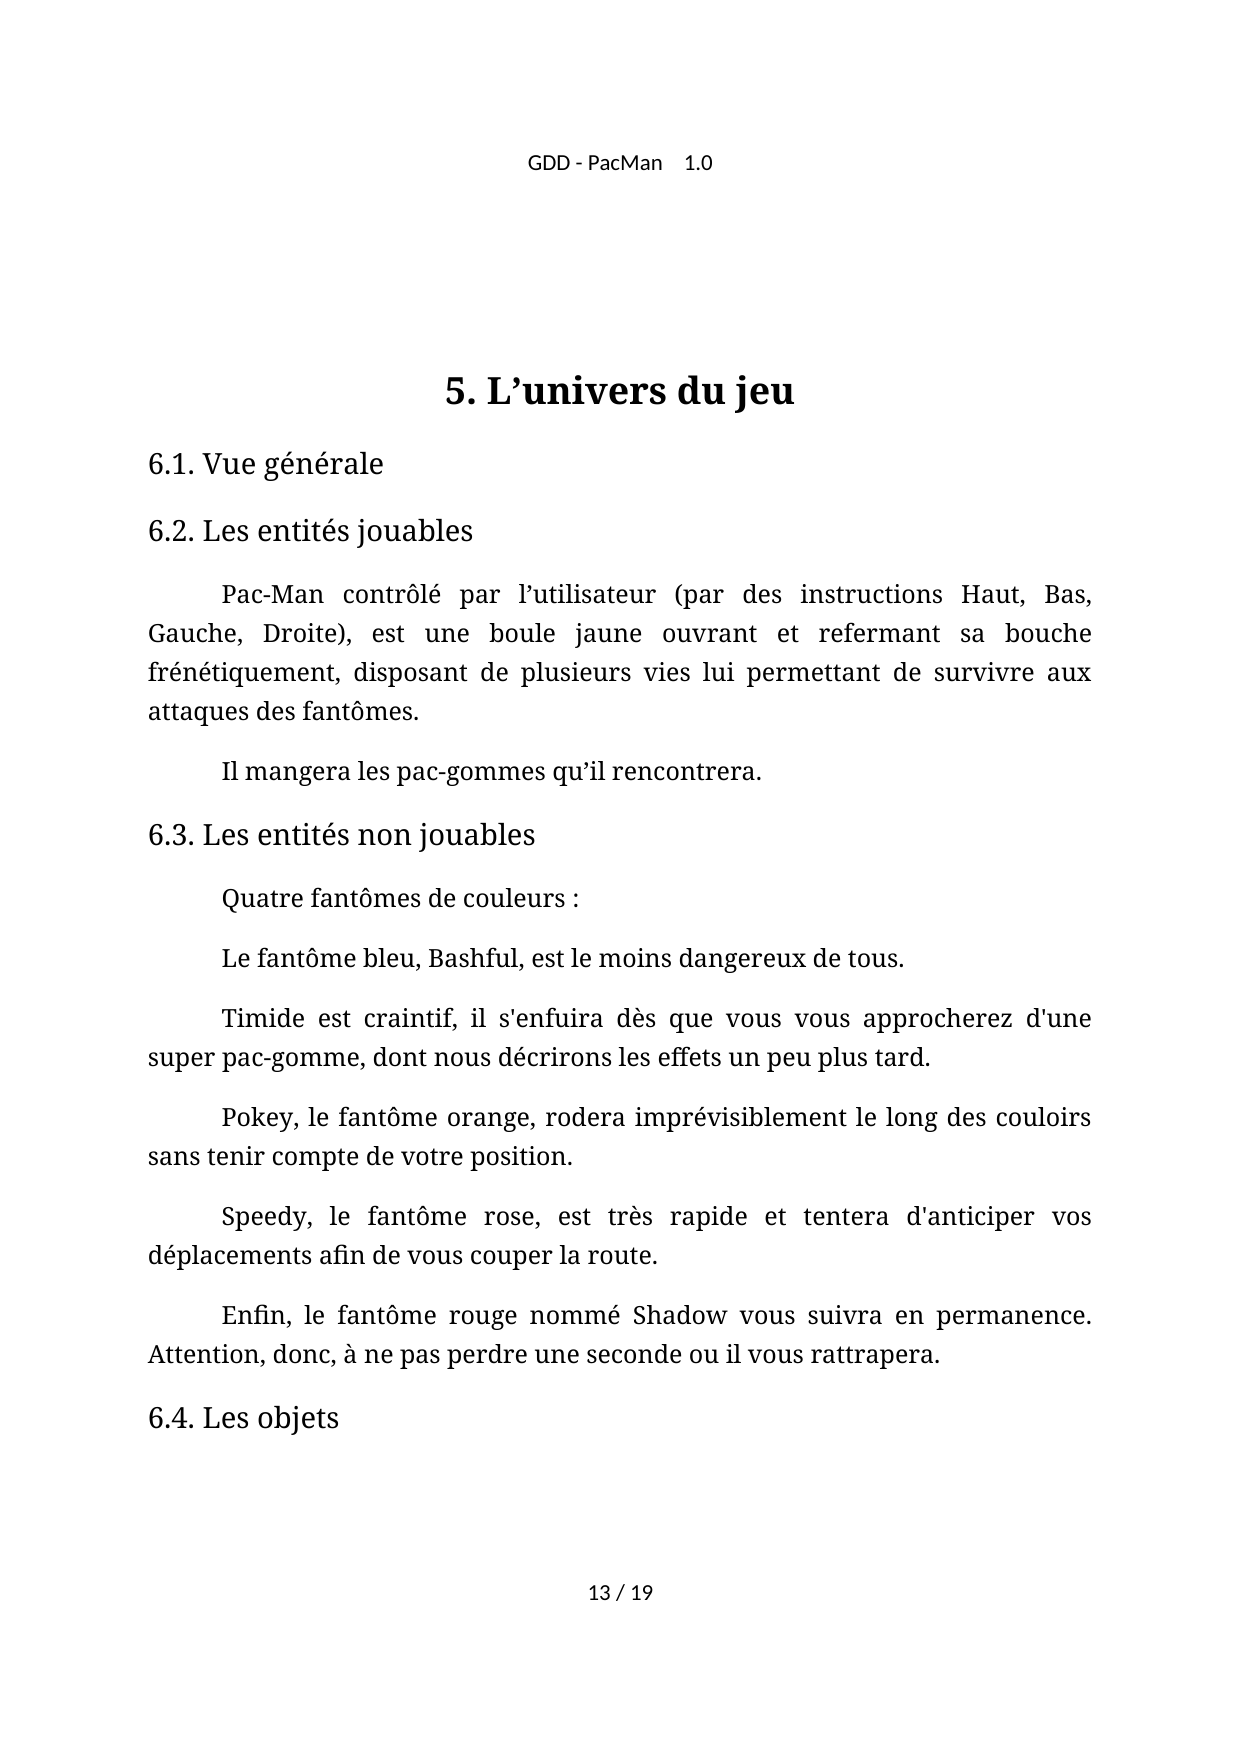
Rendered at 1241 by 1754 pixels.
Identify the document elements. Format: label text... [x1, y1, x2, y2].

text 5. L’univers du jeu [148, 364, 1093, 415]
text 6.2. Les entités jouables [148, 510, 1093, 550]
text Speedy, le fantôme rose, est très rapide et tentera d'anticiper vos déplacements afin de vous couper la route. [148, 1199, 1093, 1272]
text Quatre fantômes de couleurs : [148, 880, 1093, 914]
text Le fantôme bleu, Bashful, est le moins dangereux de tous. [148, 940, 1093, 974]
text Enfin, le fantôme rouge nommé Shadow vous suivra en permanence. Attention, donc, à ne pas perdre une seconde ou il vous rattrapera. [148, 1298, 1093, 1371]
text Timide est craintif, il s'enfuira dès que vous vous approcherez d'une super pac-gomme, dont nous décrirons les effets un peu plus tard. [148, 1000, 1093, 1074]
text Il mangera les pac-gommes qu’il rencontrera. [148, 754, 1093, 788]
text 6.3. Les entités non jouables [148, 814, 1093, 854]
text 6.4. Les objets [148, 1397, 1093, 1437]
text 6.1. Vue générale [148, 443, 1093, 483]
text Pokey, le fantôme orange, rodera imprévisiblement le long des couloirs sans tenir compte de votre position. [148, 1099, 1093, 1173]
text Pac-Man contrôlé par l’utilisateur (par des instructions Haut, Bas, Gauche, Droite), est une boule jaune ouvrant et refermant sa bouche frénétiquement, disposant de plusieurs vies lui permettant de survivre aux attaques des fantômes. [148, 576, 1093, 728]
